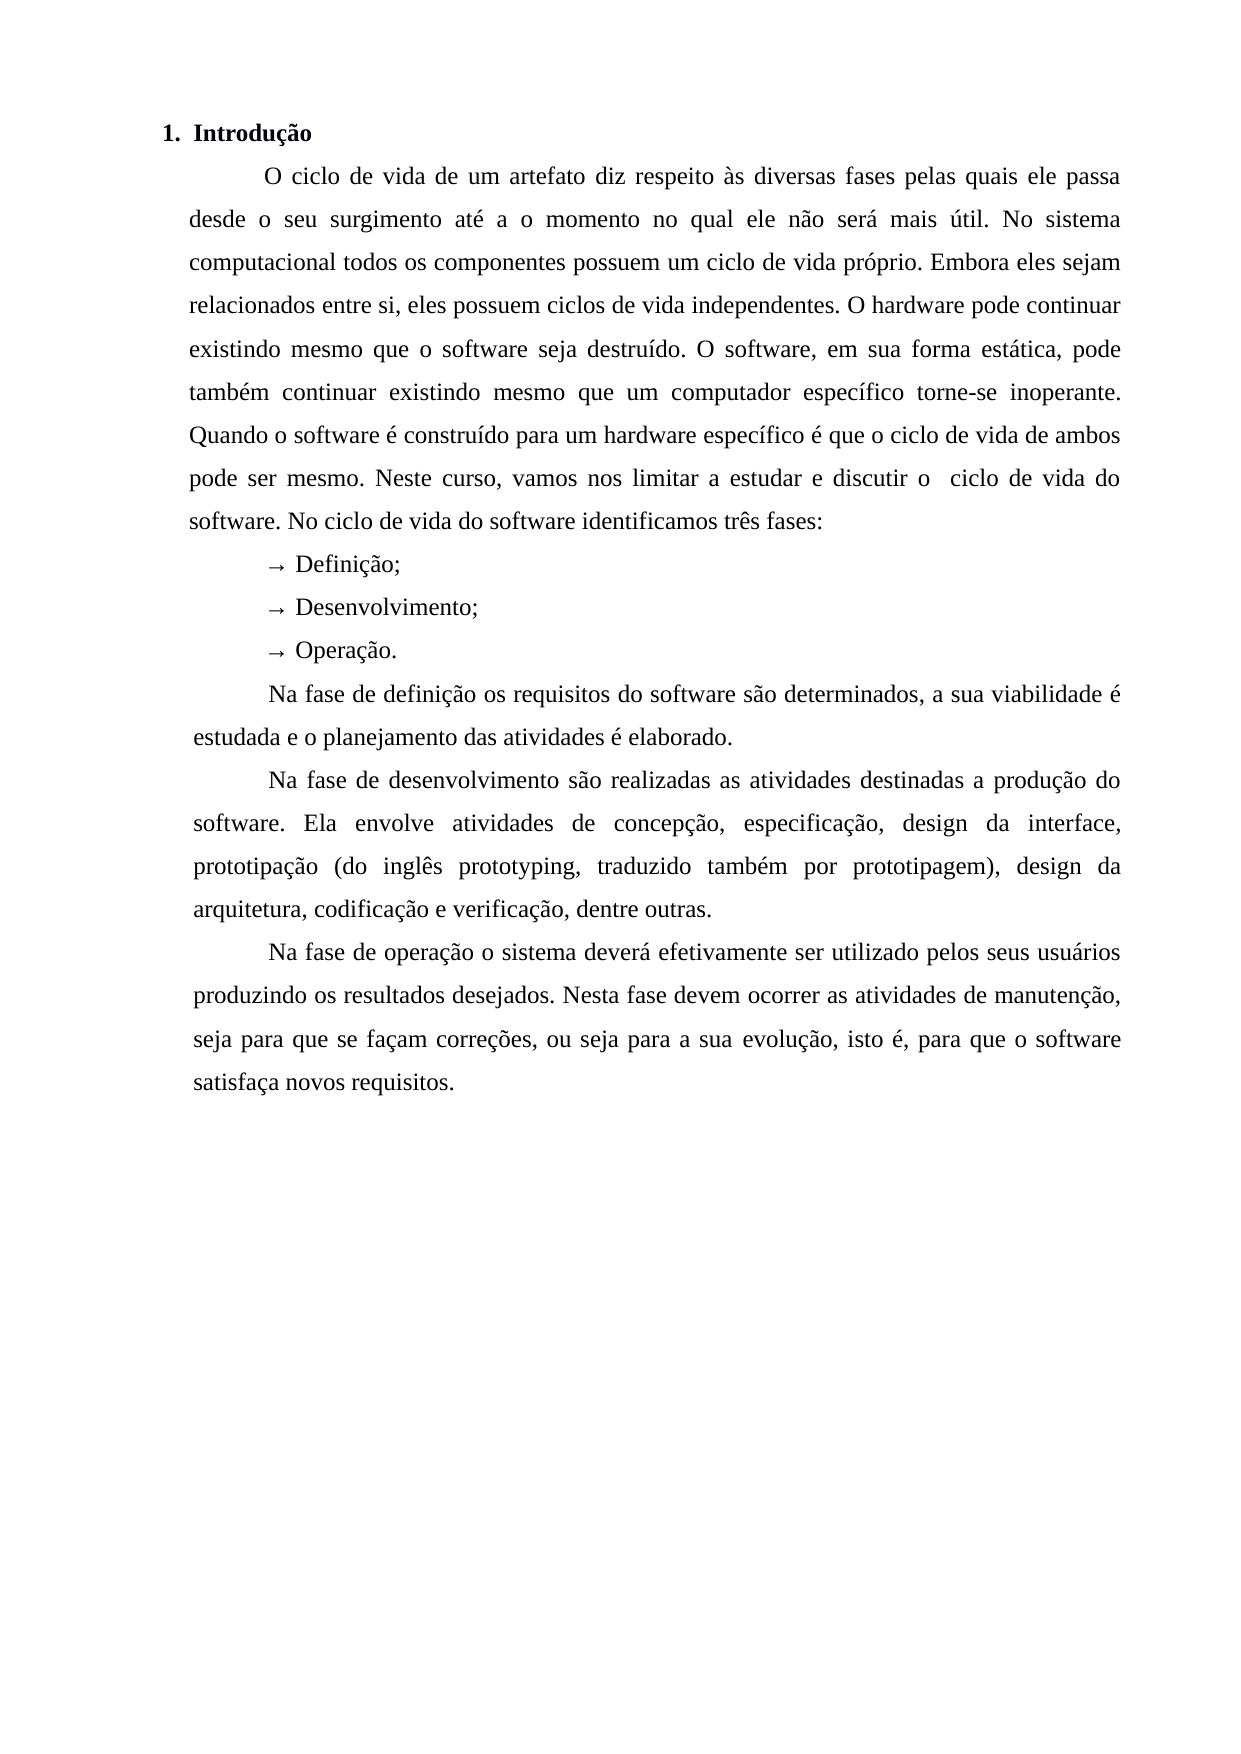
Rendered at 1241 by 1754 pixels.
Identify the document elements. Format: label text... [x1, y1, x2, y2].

list Na fase de definição os requisitos do software são determinados, a sua viabilidade é estudada e o planejamento das atividades é elaborado. [193, 679, 1122, 751]
list Introdução [156, 118, 1122, 147]
list O ciclo de vida de um artefato diz respeito às diversas fases pelas quais ele passa desde o seu surgimento até a o momento no qual ele não será mais útil. No sistema computacional todos os componentes possuem um ciclo de vida próprio. Embora eles sejam relacionados entre si, eles possuem ciclos de vida independentes. O hardware pode continuar existindo mesmo que o software seja destruído. O software, em sua forma estática, pode também continuar existindo mesmo que um computador específico torne-se inoperante. Quando o software é construído para um hardware específico é que o ciclo de vida de ambos pode ser mesmo. Neste curso, vamos nos limitar a estudar e discutir o ciclo de vida do software. No ciclo de vida do software identificamos três fases: [189, 161, 1122, 535]
list → Definição; [189, 549, 1122, 578]
list Na fase de operação o sistema deverá efetivamente ser utilizado pelos seus usuários produzindo os resultados desejados. Nesta fase devem ocorrer as atividades de manutenção, seja para que se façam correções, ou seja para a sua evolução, isto é, para que o software satisfaça novos requisitos. [156, 937, 1122, 1096]
list → Desenvolvimento; [189, 592, 1122, 621]
list Na fase de desenvolvimento são realizadas as atividades destinadas a produção do software. Ela envolve atividades de concepção, especificação, design da interface, prototipação (do inglês prototyping, traduzido também por prototipagem), design da arquitetura, codificação e verificação, dentre outras. [156, 765, 1122, 923]
list → Operação. [189, 636, 1122, 664]
